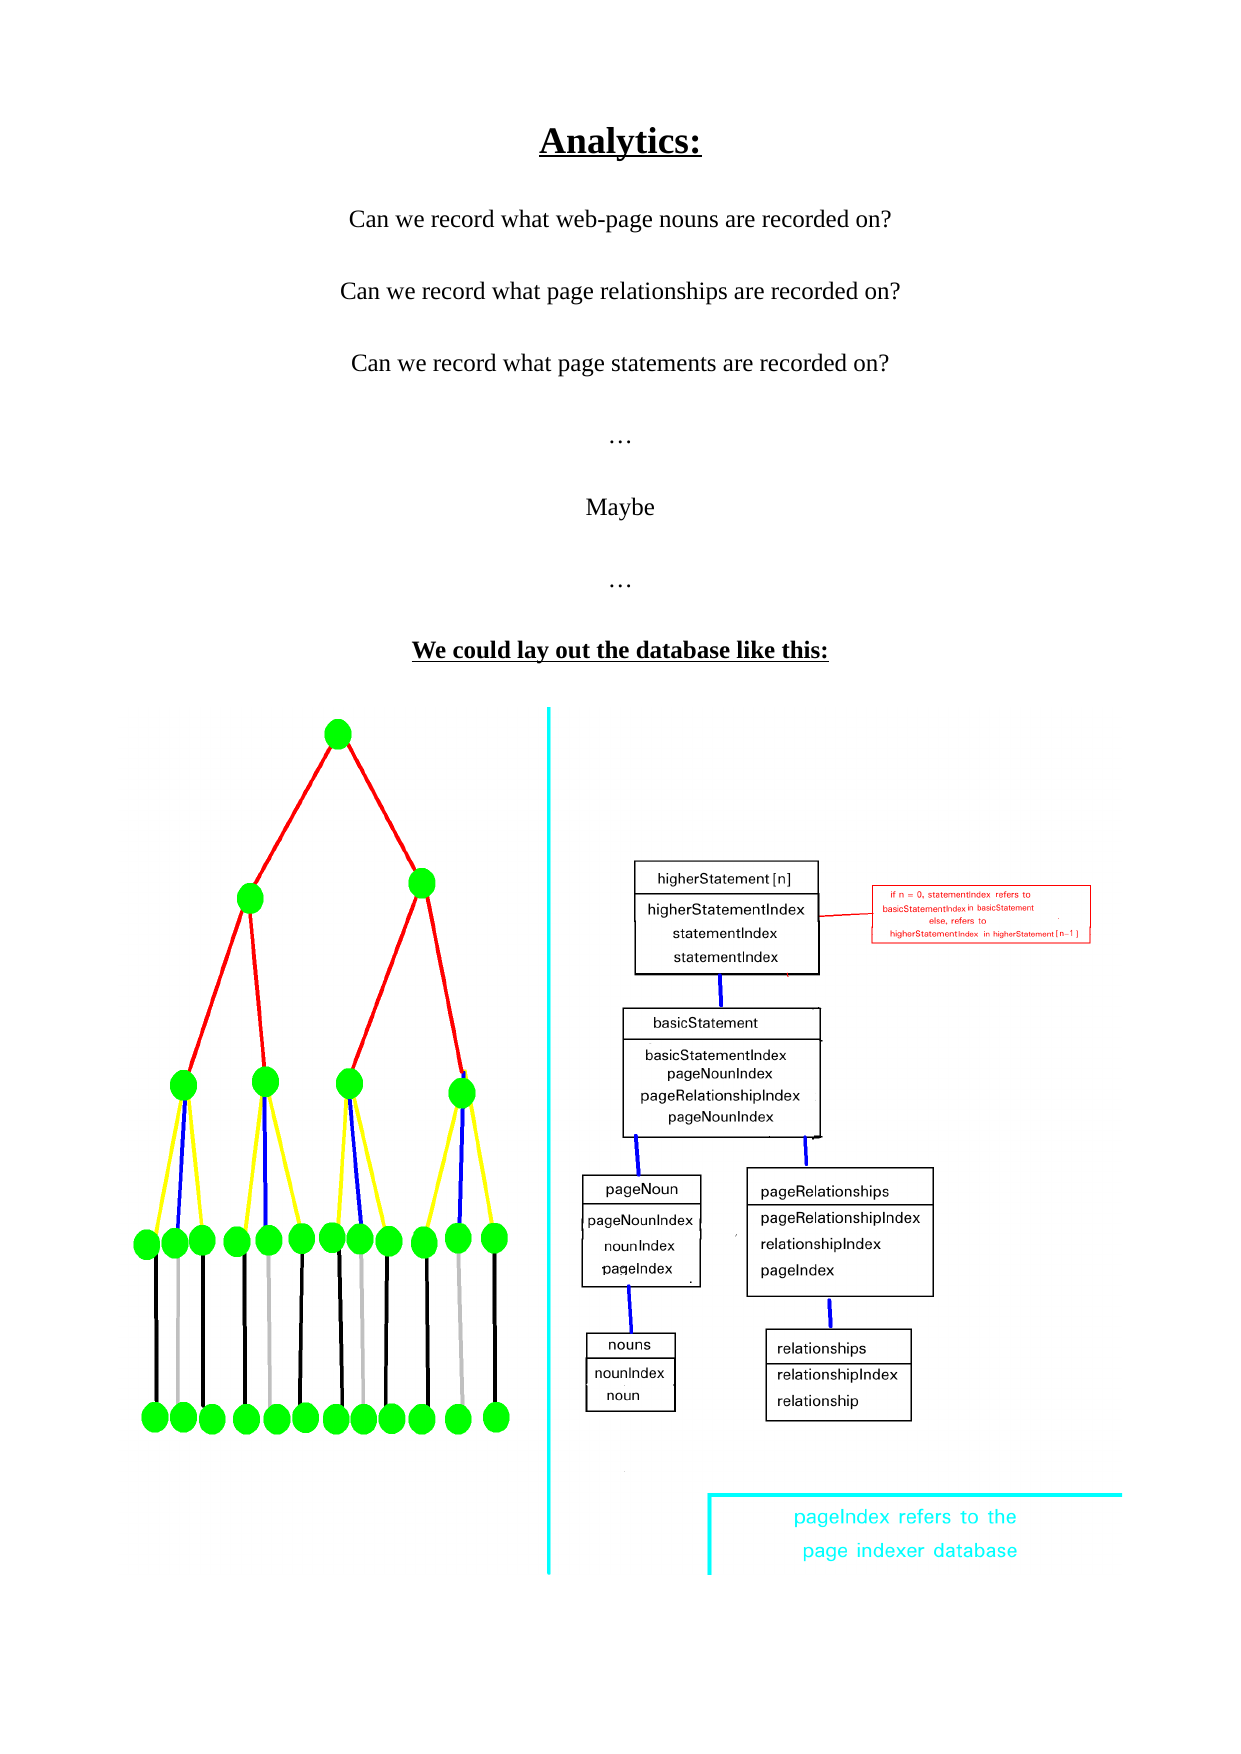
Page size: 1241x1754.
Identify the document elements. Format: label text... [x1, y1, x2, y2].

text Analytics: [118, 118, 1122, 161]
text Can we record what web-page nouns are recorded on? [118, 204, 1122, 233]
text We could lay out the database like this: [118, 636, 1122, 664]
text Can we record what page statements are recorded on? [118, 348, 1122, 377]
text Maybe [118, 492, 1122, 521]
picture [118, 707, 1123, 1575]
text Can we record what page relationships are recorded on? [118, 276, 1122, 305]
text … [118, 564, 1122, 592]
text … [118, 420, 1122, 449]
